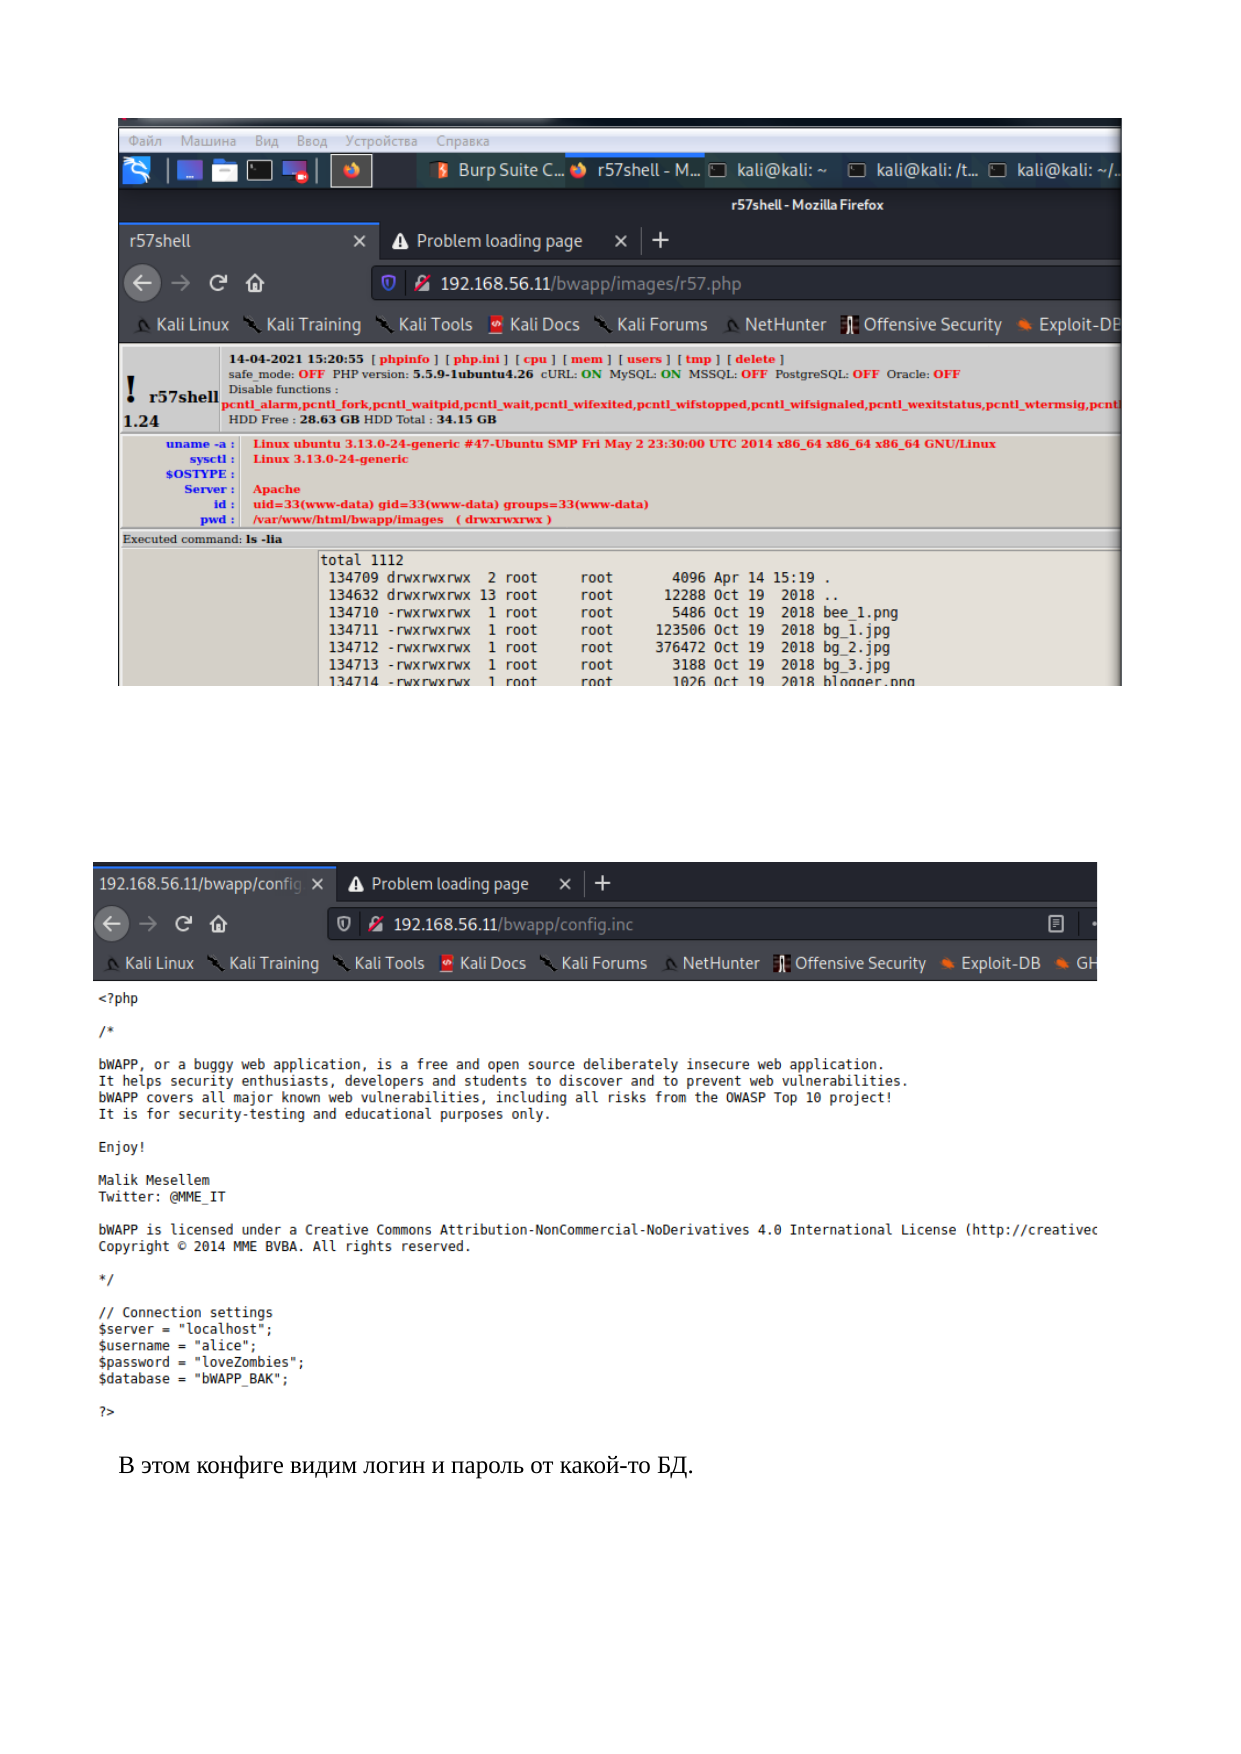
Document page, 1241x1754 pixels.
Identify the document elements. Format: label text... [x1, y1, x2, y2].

text В этом конфиге видим логин и пароль от какой-то БД. [118, 1450, 1122, 1479]
picture [93, 862, 1098, 1422]
picture [118, 118, 1123, 686]
